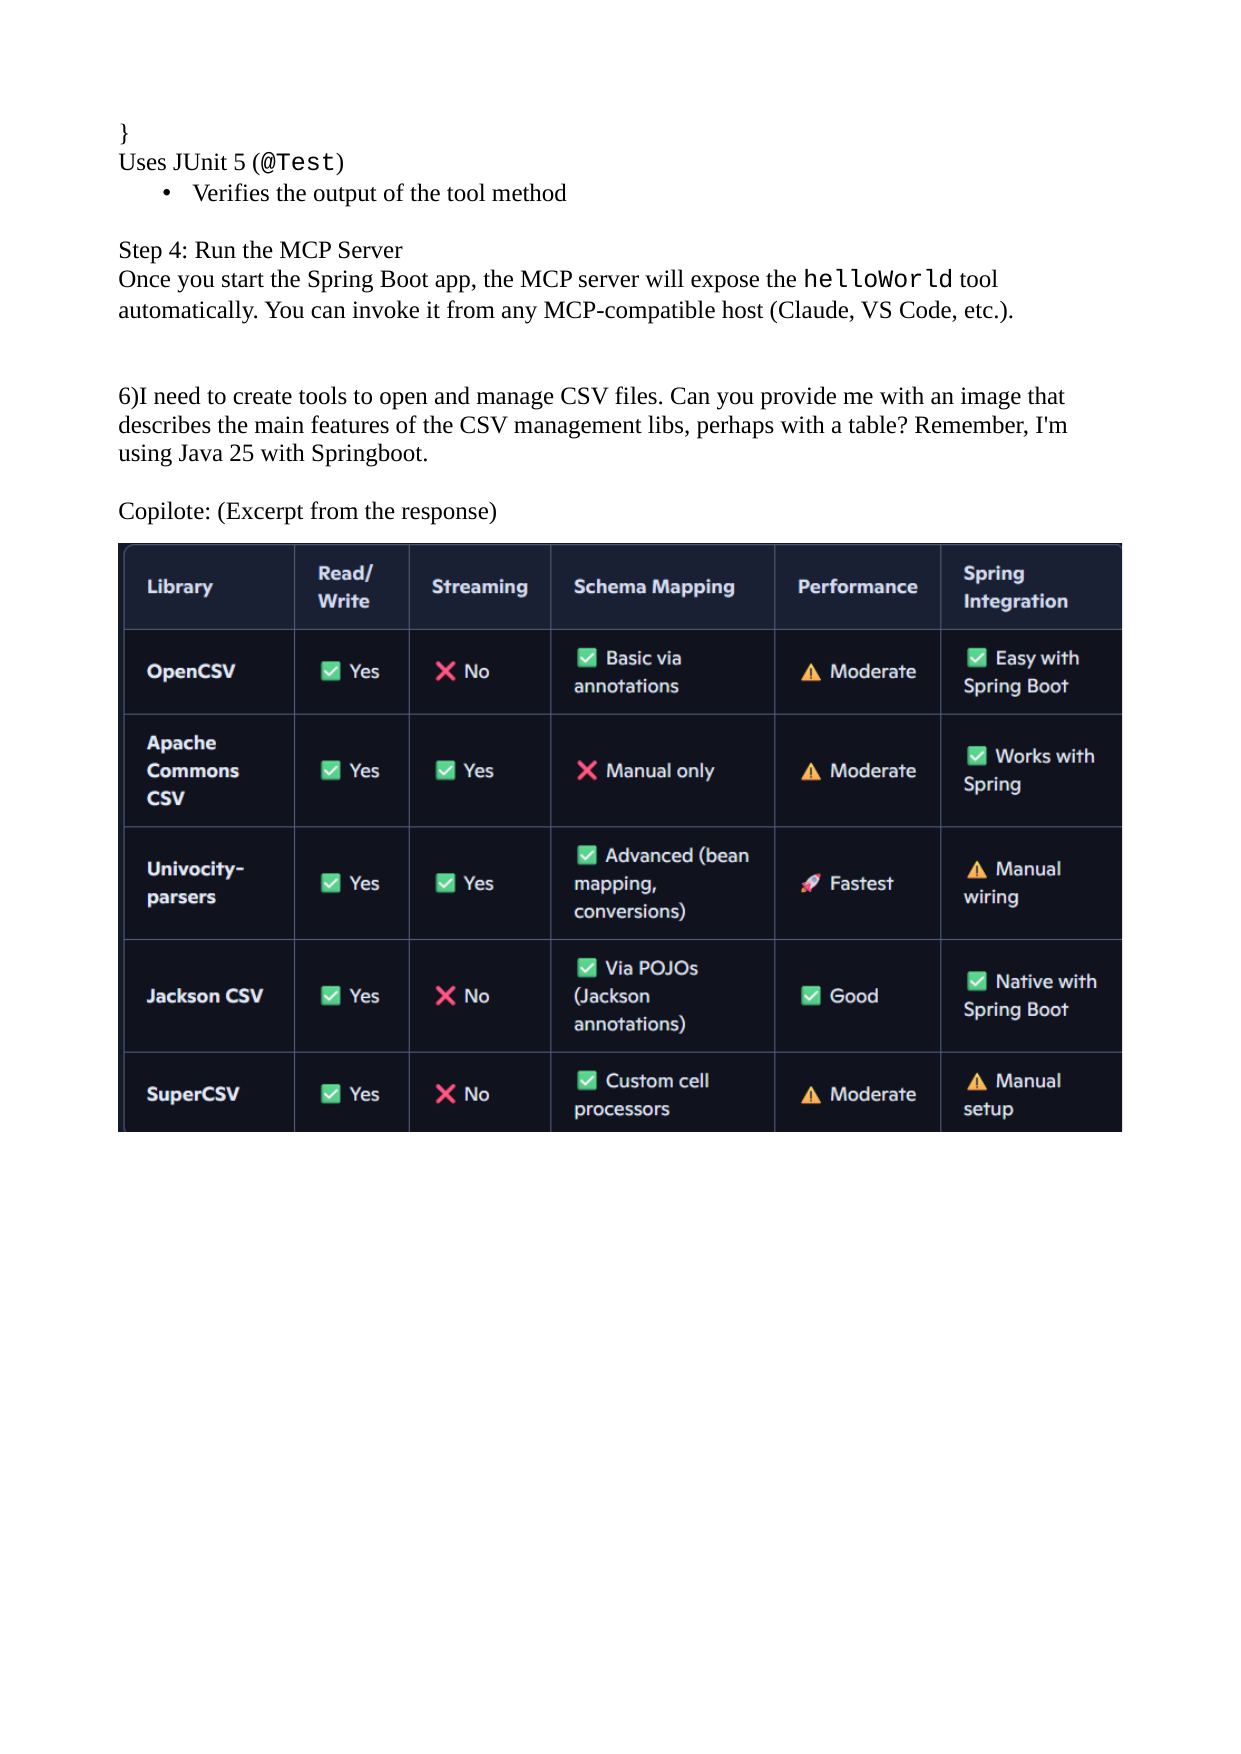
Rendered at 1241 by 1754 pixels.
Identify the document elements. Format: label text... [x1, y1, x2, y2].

text 6)I need to create tools to open and manage CSV files. Can you provide me with an image that describes the main features of the CSV management libs, perhaps with a table? Remember, I'm using Java 25 with Springboot. [118, 381, 1122, 467]
text Copilote: (Excerpt from the response) [118, 496, 1122, 525]
text Step 4: Run the MCP Server [118, 235, 1122, 264]
text Once you start the Spring Boot app, the MCP server will expose the helloWorld tool automatically. You can invoke it from any MCP-compatible host (Claude, VS Code, etc.). [118, 264, 1122, 323]
picture [118, 543, 1123, 1132]
text } Uses JUnit 5 (@Test) [118, 118, 1122, 178]
list Verifies the output of the tool method [162, 178, 1122, 206]
